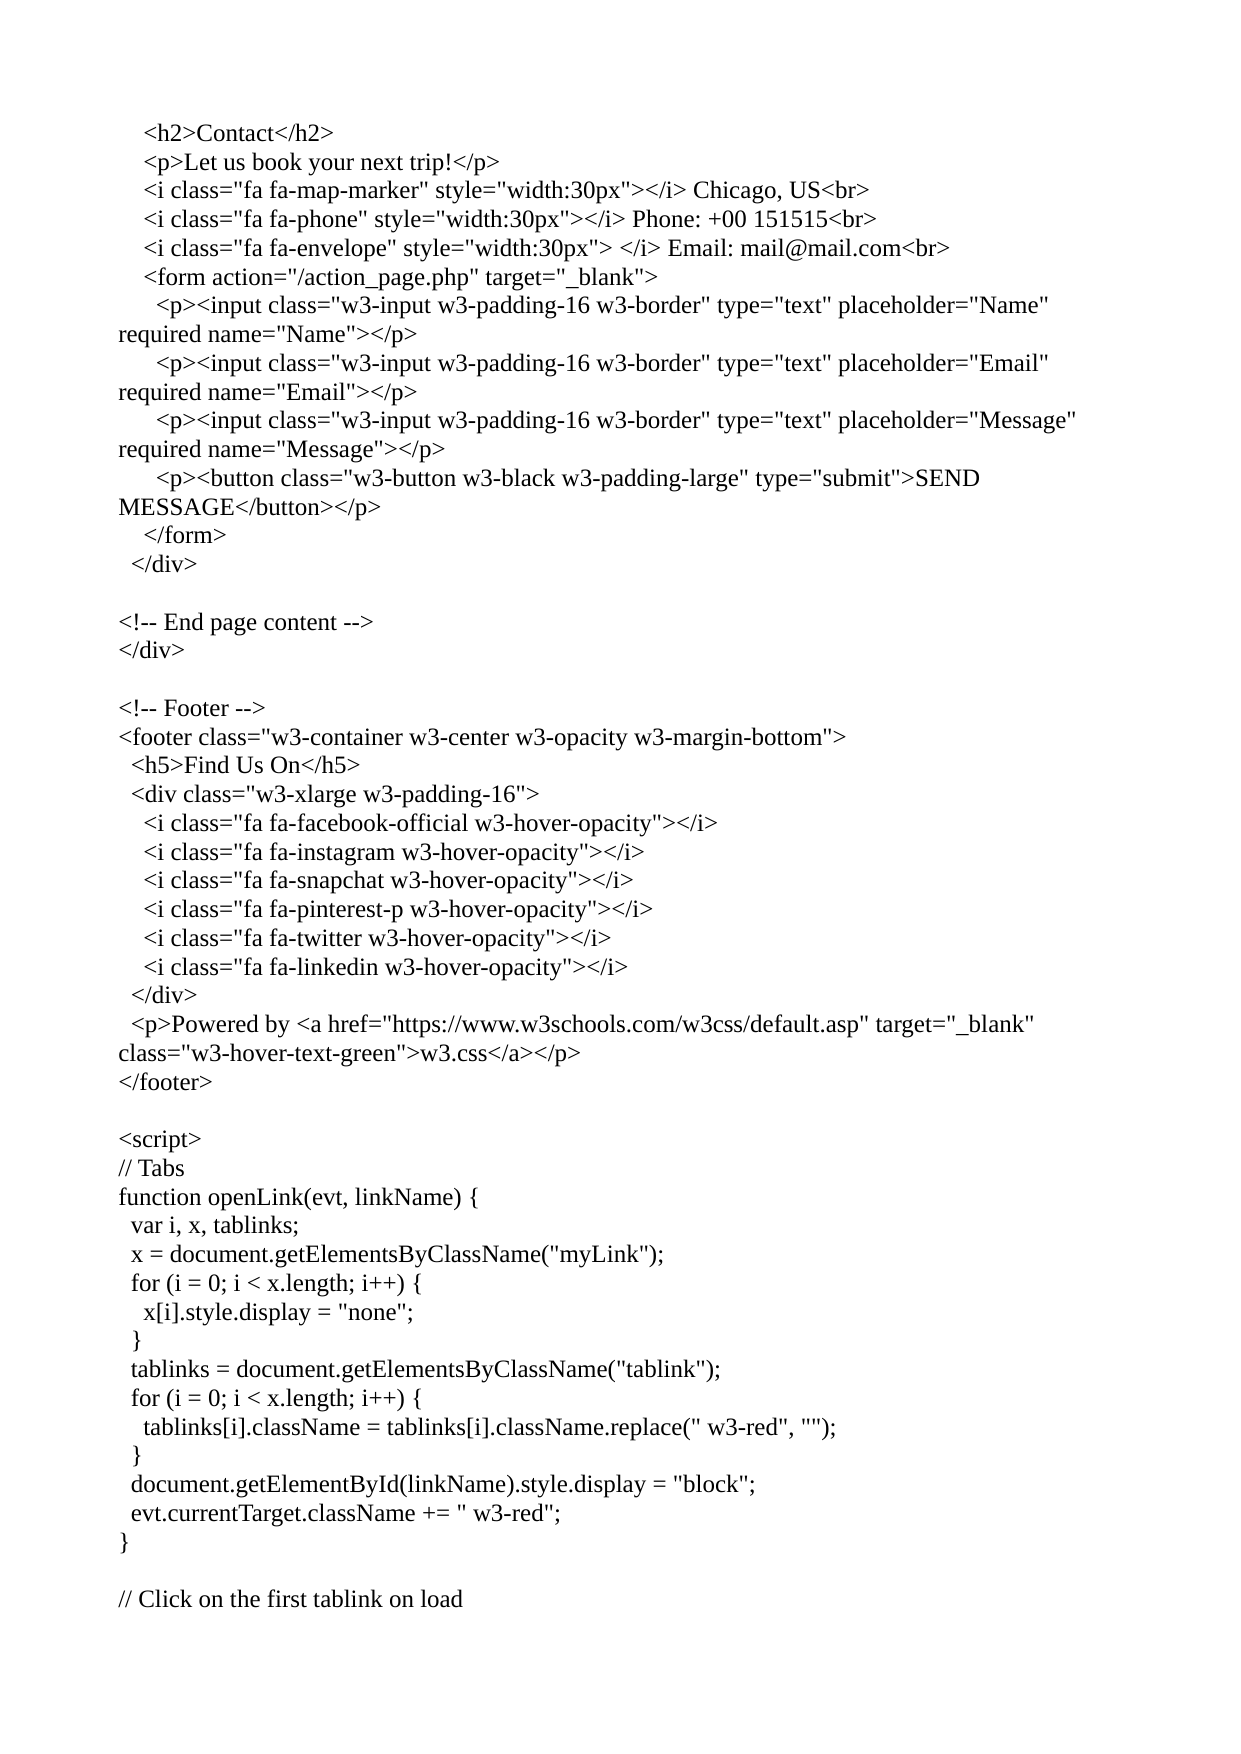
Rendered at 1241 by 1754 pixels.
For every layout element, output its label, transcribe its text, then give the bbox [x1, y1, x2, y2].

text <p><input class="w3-input w3-padding-16 w3-border" type="text" placeholder="Email" required name="Email"></p> [118, 348, 1122, 406]
text <h5>Find Us On</h5> [118, 751, 1122, 779]
text } [118, 1441, 1122, 1469]
text </div> [118, 549, 1122, 578]
text <i class="fa fa-snapchat w3-hover-opacity"></i> [118, 866, 1122, 894]
text } [118, 1527, 1122, 1556]
text <script> [118, 1124, 1122, 1153]
text <i class="fa fa-facebook-official w3-hover-opacity"></i> [118, 808, 1122, 837]
text document.getElementById(linkName).style.display = "block"; [118, 1469, 1122, 1498]
text <p><input class="w3-input w3-padding-16 w3-border" type="text" placeholder="Message" required name="Message"></p> [118, 406, 1122, 463]
text <!-- Footer --> [118, 693, 1122, 722]
text <i class="fa fa-pinterest-p w3-hover-opacity"></i> [118, 894, 1122, 923]
text <div class="w3-xlarge w3-padding-16"> [118, 779, 1122, 808]
text <p><input class="w3-input w3-padding-16 w3-border" type="text" placeholder="Name" required name="Name"></p> [118, 291, 1122, 348]
text <h2>Contact</h2> [118, 118, 1122, 147]
text tablinks[i].className = tablinks[i].className.replace(" w3-red", ""); [118, 1412, 1122, 1441]
text </form> [118, 521, 1122, 549]
text <i class="fa fa-envelope" style="width:30px"> </i> Email: mail@mail.com<br> [118, 233, 1122, 262]
text </footer> [118, 1067, 1122, 1096]
text // Tabs [118, 1153, 1122, 1182]
text x[i].style.display = "none"; [118, 1297, 1122, 1326]
text // Click on the first tablink on load [118, 1584, 1122, 1613]
text x = document.getElementsByClassName("myLink"); [118, 1239, 1122, 1268]
text for (i = 0; i < x.length; i++) { [118, 1268, 1122, 1297]
text <p>Powered by <a href="https://www.w3schools.com/w3css/default.asp" target="_blank" class="w3-hover-text-green">w3.css</a></p> [118, 1009, 1122, 1067]
text function openLink(evt, linkName) { [118, 1182, 1122, 1211]
text <form action="/action_page.php" target="_blank"> [118, 262, 1122, 291]
text <i class="fa fa-twitter w3-hover-opacity"></i> [118, 923, 1122, 952]
text tablinks = document.getElementsByClassName("tablink"); [118, 1354, 1122, 1383]
text <p><button class="w3-button w3-black w3-padding-large" type="submit">SEND MESSAGE</button></p> [118, 463, 1122, 521]
text for (i = 0; i < x.length; i++) { [118, 1383, 1122, 1412]
text <!-- End page content --> [118, 607, 1122, 636]
text <i class="fa fa-phone" style="width:30px"></i> Phone: +00 151515<br> [118, 204, 1122, 233]
text <footer class="w3-container w3-center w3-opacity w3-margin-bottom"> [118, 722, 1122, 751]
text var i, x, tablinks; [118, 1211, 1122, 1239]
text <p>Let us book your next trip!</p> [118, 147, 1122, 176]
text <i class="fa fa-linkedin w3-hover-opacity"></i> [118, 952, 1122, 981]
text </div> [118, 636, 1122, 664]
text <i class="fa fa-map-marker" style="width:30px"></i> Chicago, US<br> [118, 176, 1122, 204]
text evt.currentTarget.className += " w3-red"; [118, 1498, 1122, 1527]
text </div> [118, 981, 1122, 1009]
text } [118, 1326, 1122, 1354]
text <i class="fa fa-instagram w3-hover-opacity"></i> [118, 837, 1122, 866]
